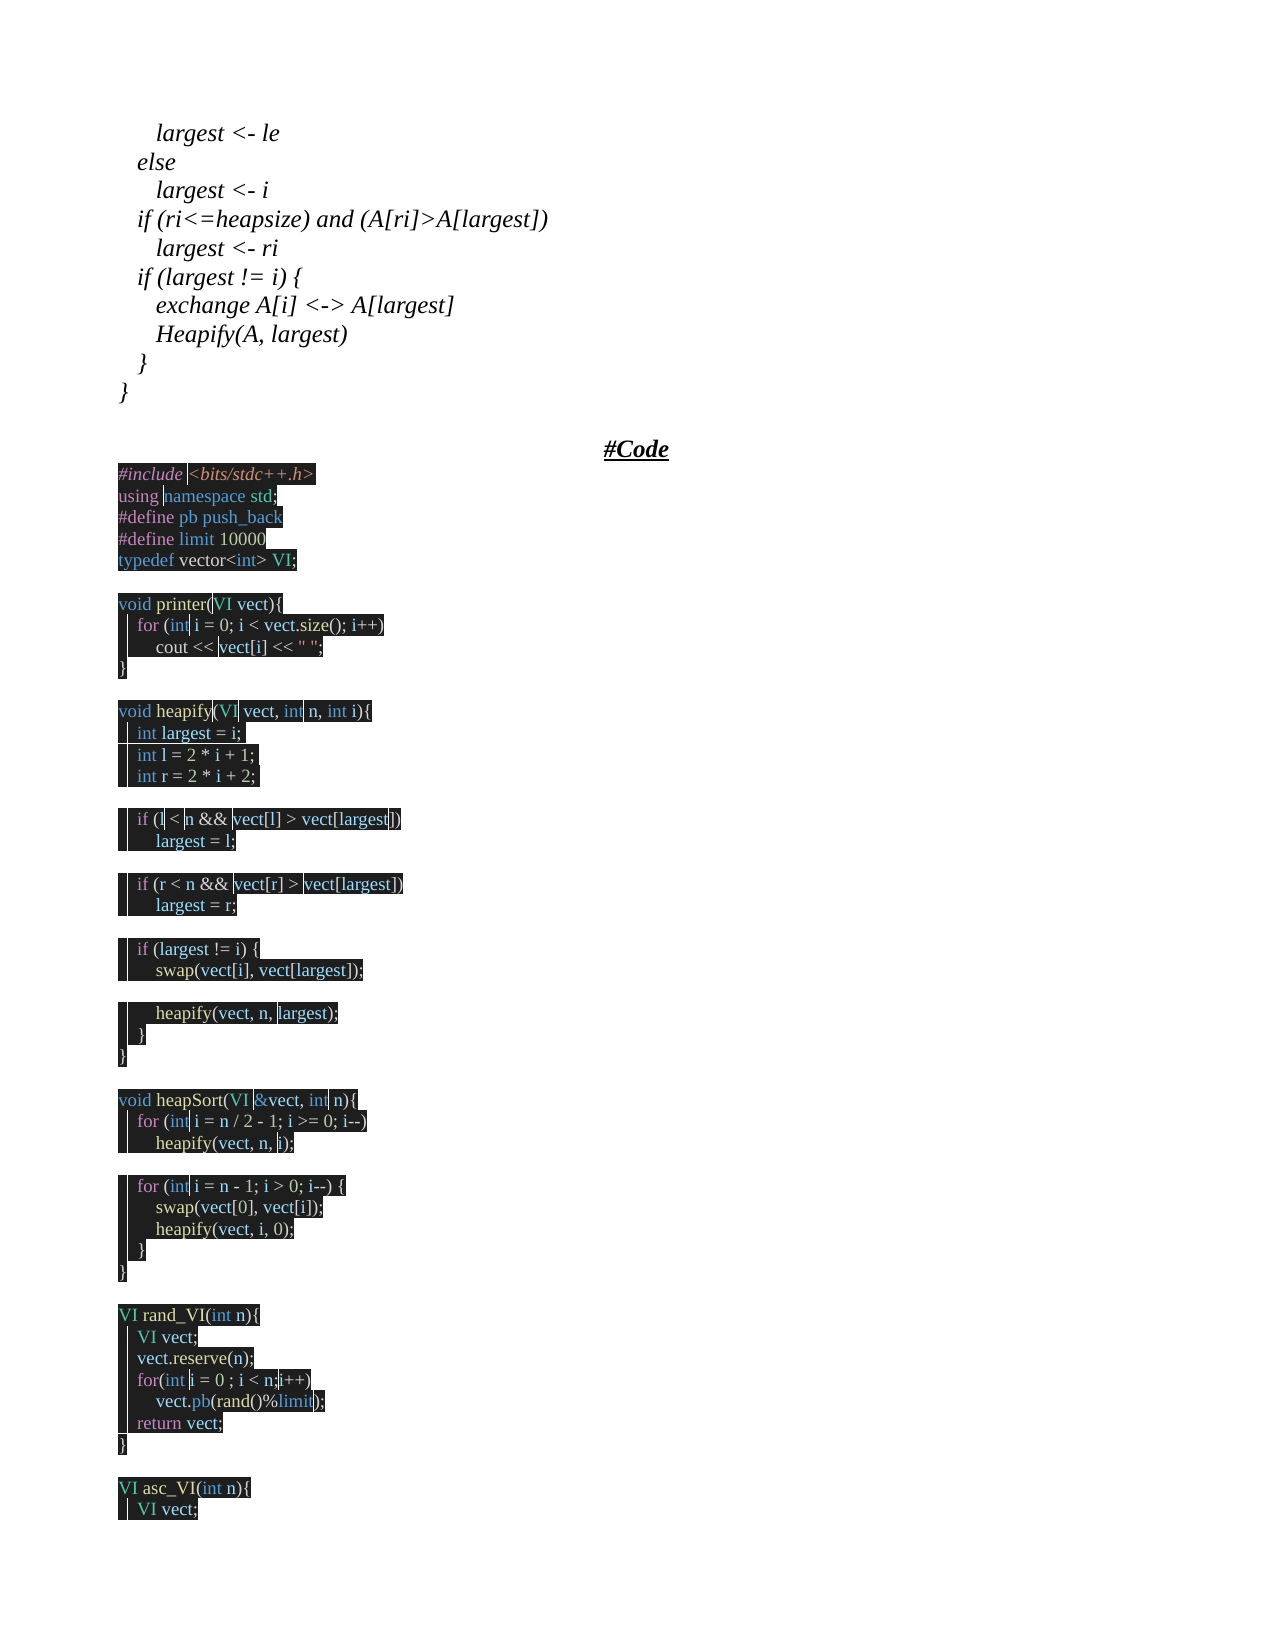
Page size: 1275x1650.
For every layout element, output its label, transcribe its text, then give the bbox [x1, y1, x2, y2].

text VI rand_VI(int n){ [118, 1304, 1157, 1326]
text if (largest != i) { [118, 262, 1157, 291]
text exchange A[i] <-> A[largest] [118, 291, 1157, 319]
text } [118, 348, 1157, 377]
text largest = l; [118, 830, 1157, 851]
text VI vect; [118, 1326, 1157, 1347]
text for(int i = 0 ; i < n;i++) [118, 1369, 1157, 1390]
text return vect; [118, 1412, 1157, 1433]
text } [118, 1239, 1157, 1261]
text int largest = i; [118, 722, 1157, 743]
text } [118, 377, 1157, 406]
text void printer(VI vect){ [118, 592, 1157, 614]
text #define pb push_back [118, 506, 1157, 528]
text heapify(vect, n, i); [118, 1132, 1157, 1153]
text void heapify(VI vect, int n, int i){ [118, 700, 1157, 722]
text cout << vect[i] << " "; [118, 636, 1157, 657]
text } [118, 1045, 1157, 1067]
text heapify(vect, i, 0); [118, 1218, 1157, 1239]
text else [118, 147, 1157, 176]
text VI vect; [118, 1498, 1157, 1520]
text #include <bits/stdc++.h> [118, 463, 1157, 485]
text for (int i = 0; i < vect.size(); i++) [118, 614, 1157, 636]
text largest = r; [118, 894, 1157, 916]
text #define limit 10000 [118, 528, 1157, 549]
text int r = 2 * i + 2; [118, 765, 1157, 787]
text heapify(vect, n, largest); [118, 1002, 1157, 1024]
text VI asc_VI(int n){ [118, 1477, 1157, 1498]
text for (int i = n / 2 - 1; i >= 0; i--) [118, 1110, 1157, 1132]
text swap(vect[0], vect[i]); [118, 1196, 1157, 1218]
text } [118, 1433, 1157, 1455]
text using namespace std; [118, 485, 1157, 506]
text int l = 2 * i + 1; [118, 743, 1157, 765]
text } [118, 1024, 1157, 1045]
text swap(vect[i], vect[largest]); [118, 959, 1157, 981]
text largest <- le [118, 118, 1157, 147]
text for (int i = n - 1; i > 0; i--) { [118, 1175, 1157, 1196]
text } [118, 657, 1157, 679]
text if (ri<=heapsize) and (A[ri]>A[largest]) [118, 204, 1157, 233]
text vect.reserve(n); [118, 1347, 1157, 1369]
text largest <- ri [118, 233, 1157, 262]
text } [118, 1261, 1157, 1282]
text if (r < n && vect[r] > vect[largest]) [118, 873, 1157, 894]
text typedef vector<int> VI; [118, 549, 1157, 571]
text vect.pb(rand()%limit); [118, 1390, 1157, 1412]
text if (l < n && vect[l] > vect[largest]) [118, 808, 1157, 830]
text #Code [118, 434, 1157, 463]
text if (largest != i) { [118, 937, 1157, 959]
text largest <- i [118, 176, 1157, 204]
text Heapify(A, largest) [118, 319, 1157, 348]
text void heapSort(VI &vect, int n){ [118, 1088, 1157, 1110]
